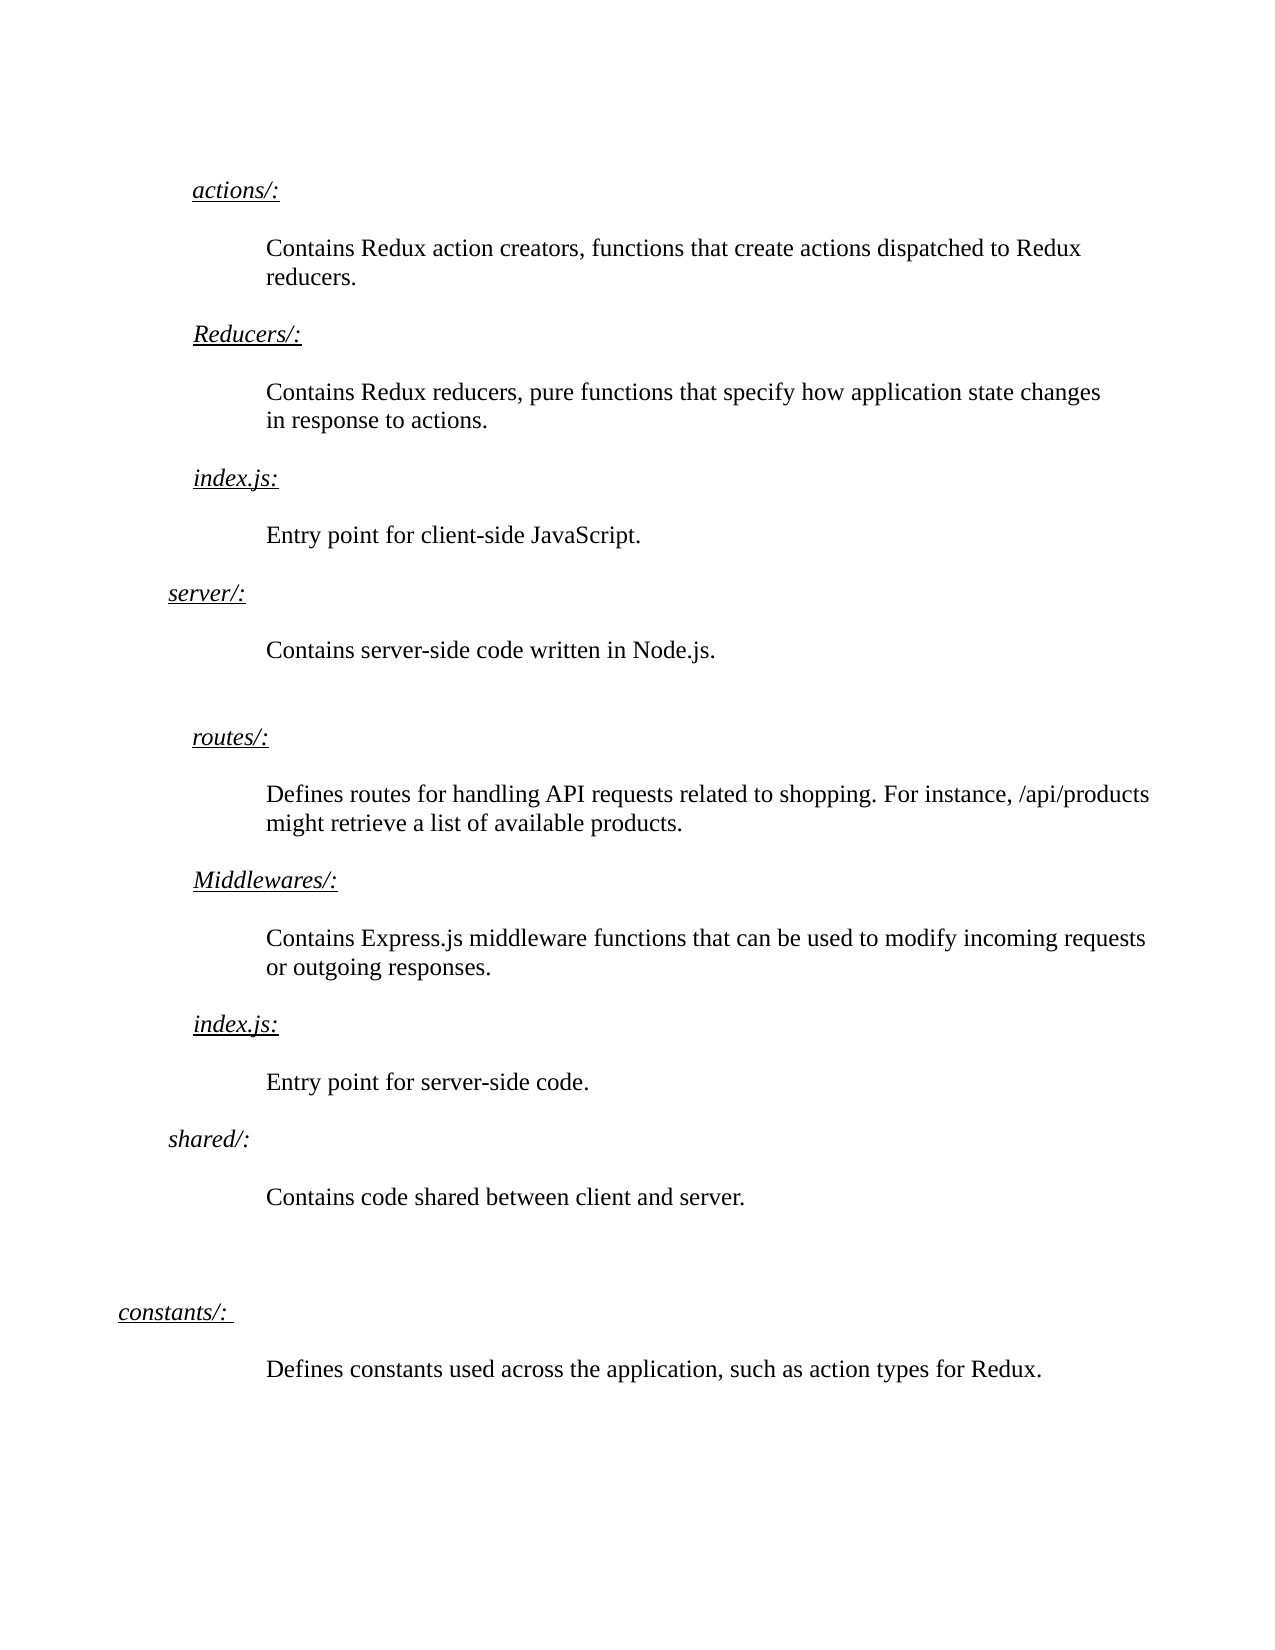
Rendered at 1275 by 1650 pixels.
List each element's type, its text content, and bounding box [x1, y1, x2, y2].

text Contains server-side code written in Node.js. [118, 636, 1157, 664]
text shared/: [118, 1124, 1157, 1153]
text Entry point for client-side JavaScript. [118, 521, 1157, 549]
text Entry point for server-side code. [118, 1067, 1157, 1096]
text Contains Redux action creators, functions that create actions dispatched to Redux reducers. [118, 233, 1157, 291]
text routes/: [118, 722, 1157, 751]
text Defines routes for handling API requests related to shopping. For instance, /api/products might retrieve a list of available products. [118, 779, 1157, 837]
text index.js: [118, 1009, 1157, 1038]
text Defines constants used across the application, such as action types for Redux. [118, 1354, 1157, 1383]
text Contains code shared between client and server. [118, 1182, 1157, 1211]
text actions/: [118, 176, 1157, 204]
text server/: [118, 578, 1157, 607]
text Middlewares/: [118, 866, 1157, 894]
text Reducers/: [118, 319, 1157, 348]
text index.js: [118, 463, 1157, 492]
text Contains Express.js middleware functions that can be used to modify incoming requests or outgoing responses. [118, 923, 1157, 981]
text Contains Redux reducers, pure functions that specify how application state changes in response to actions. [118, 377, 1157, 434]
text constants/: [118, 1297, 1157, 1326]
